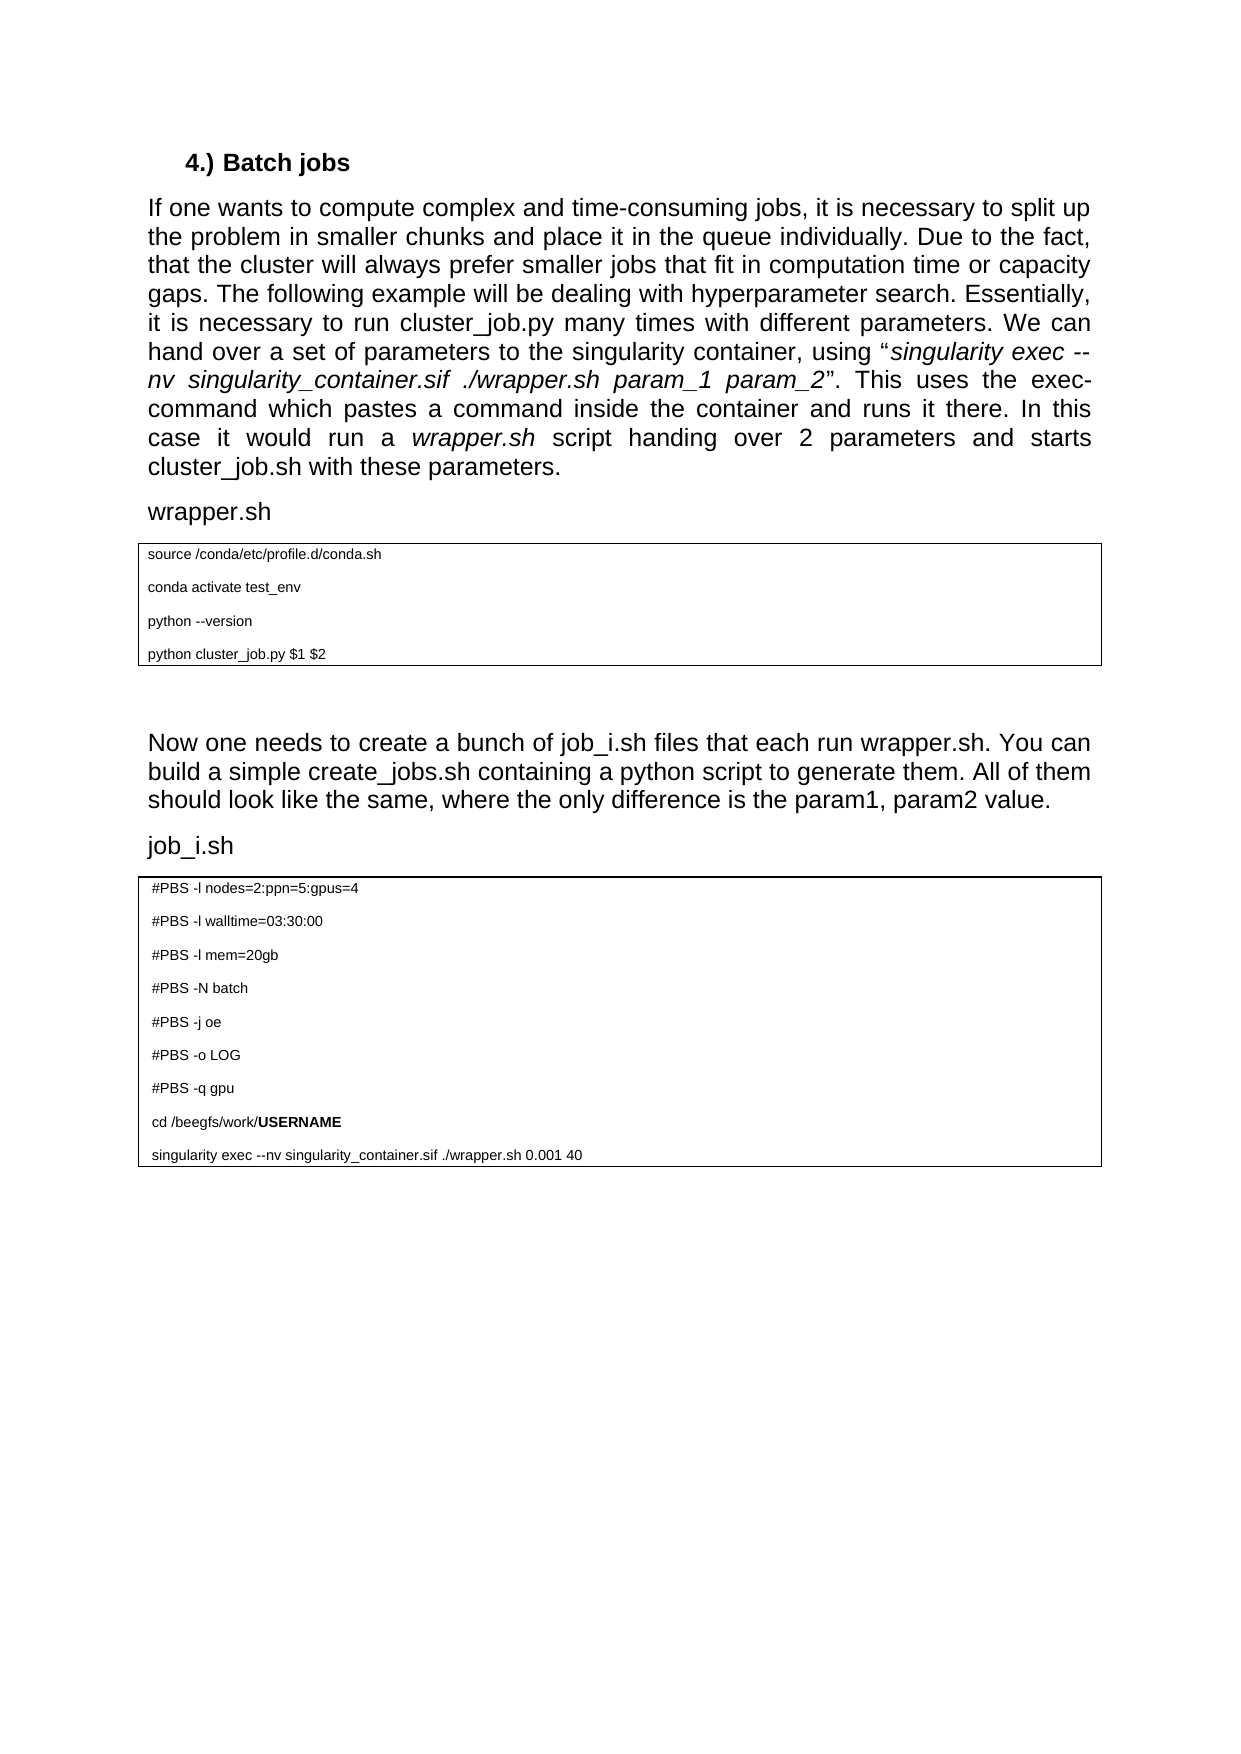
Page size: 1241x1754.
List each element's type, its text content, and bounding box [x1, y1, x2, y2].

text cd /beegfs/work/USERNAME [139, 1110, 1101, 1130]
list Batch jobs [185, 148, 1093, 176]
text python --version [139, 609, 1101, 629]
text Now one needs to create a bunch of job_i.sh files that each run wrapper.sh. You can build a simple create_jobs.sh containing a python script to generate them. All of them should look like the same, where the only difference is the param1, param2 value. [148, 728, 1093, 814]
text #PBS -q gpu [139, 1077, 1101, 1097]
text #PBS -l mem=20gb [139, 943, 1101, 963]
text #PBS -j oe [139, 1010, 1101, 1030]
text #PBS -l walltime=03:30:00 [139, 910, 1101, 930]
text #PBS -N batch [139, 977, 1101, 997]
text source /conda/etc/profile.d/conda.sh [139, 544, 1101, 562]
text #PBS -l nodes=2:ppn=5:gpus=4 [139, 878, 1101, 896]
text python cluster_job.py $1 $2 [139, 643, 1101, 665]
text conda activate test_env [139, 576, 1101, 596]
text job_i.sh [148, 831, 1093, 860]
text If one wants to compute complex and time-consuming jobs, it is necessary to split up the problem in smaller chunks and place it in the queue individually. Due to the fact, that the cluster will always prefer smaller jobs that fit in computation time or capacity gaps. The following example will be dealing with hyperparameter search. Essentially, it is necessary to run cluster_job.py many times with different parameters. We can hand over a set of parameters to the singularity container, using “singularity exec --nv singularity_container.sif ./wrapper.sh param_1 param_2”. This uses the exec-command which pastes a command inside the container and runs it there. In this case it would run a wrapper.sh script handing over 2 parameters and starts cluster_job.sh with these parameters. [148, 193, 1093, 481]
text #PBS -o LOG [139, 1043, 1101, 1063]
text wrapper.sh [148, 497, 1093, 526]
text singularity exec --nv singularity_container.sif ./wrapper.sh 0.001 40 [139, 1144, 1101, 1166]
